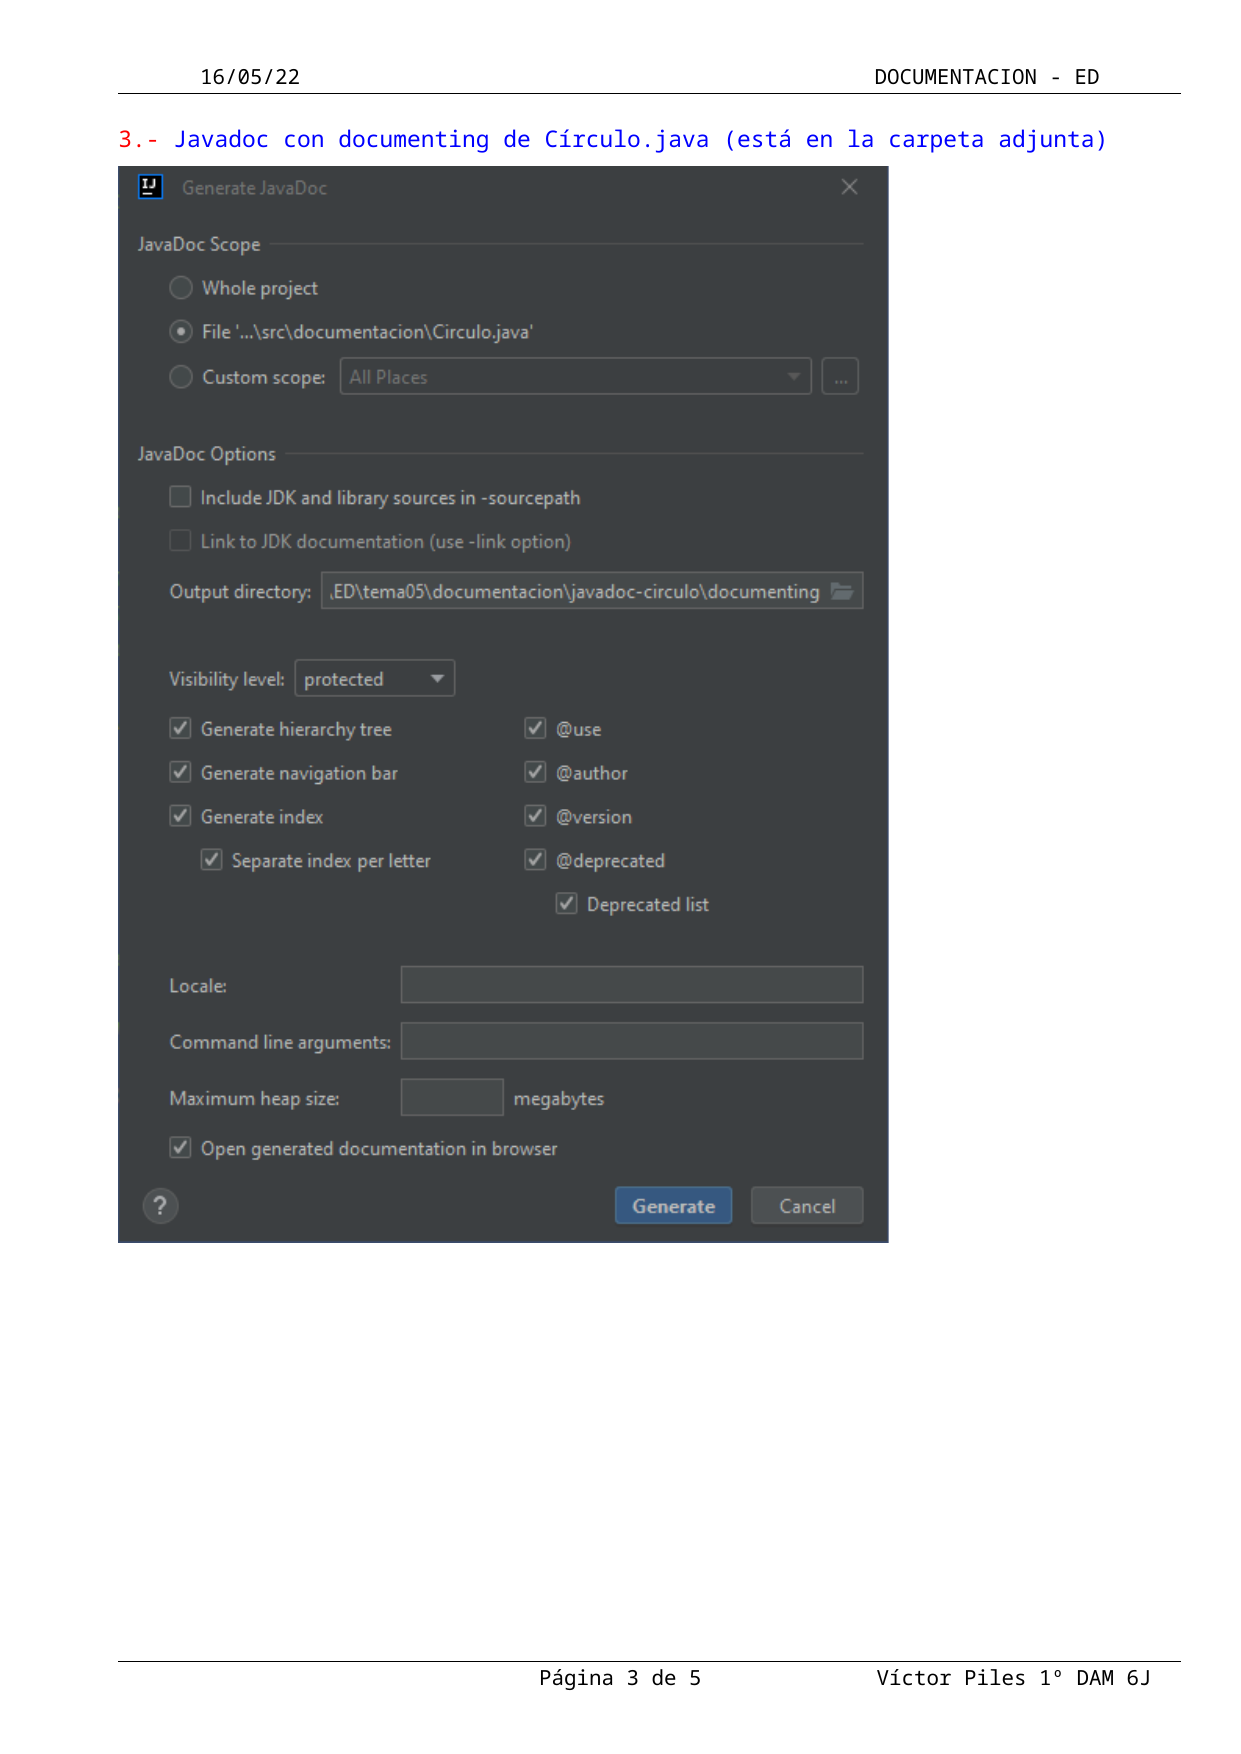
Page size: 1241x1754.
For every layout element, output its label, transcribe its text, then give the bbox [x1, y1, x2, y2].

picture [118, 166, 889, 1243]
text 3.- Javadoc con documenting de Círculo.java (está en la carpeta adjunta) [118, 123, 1181, 154]
